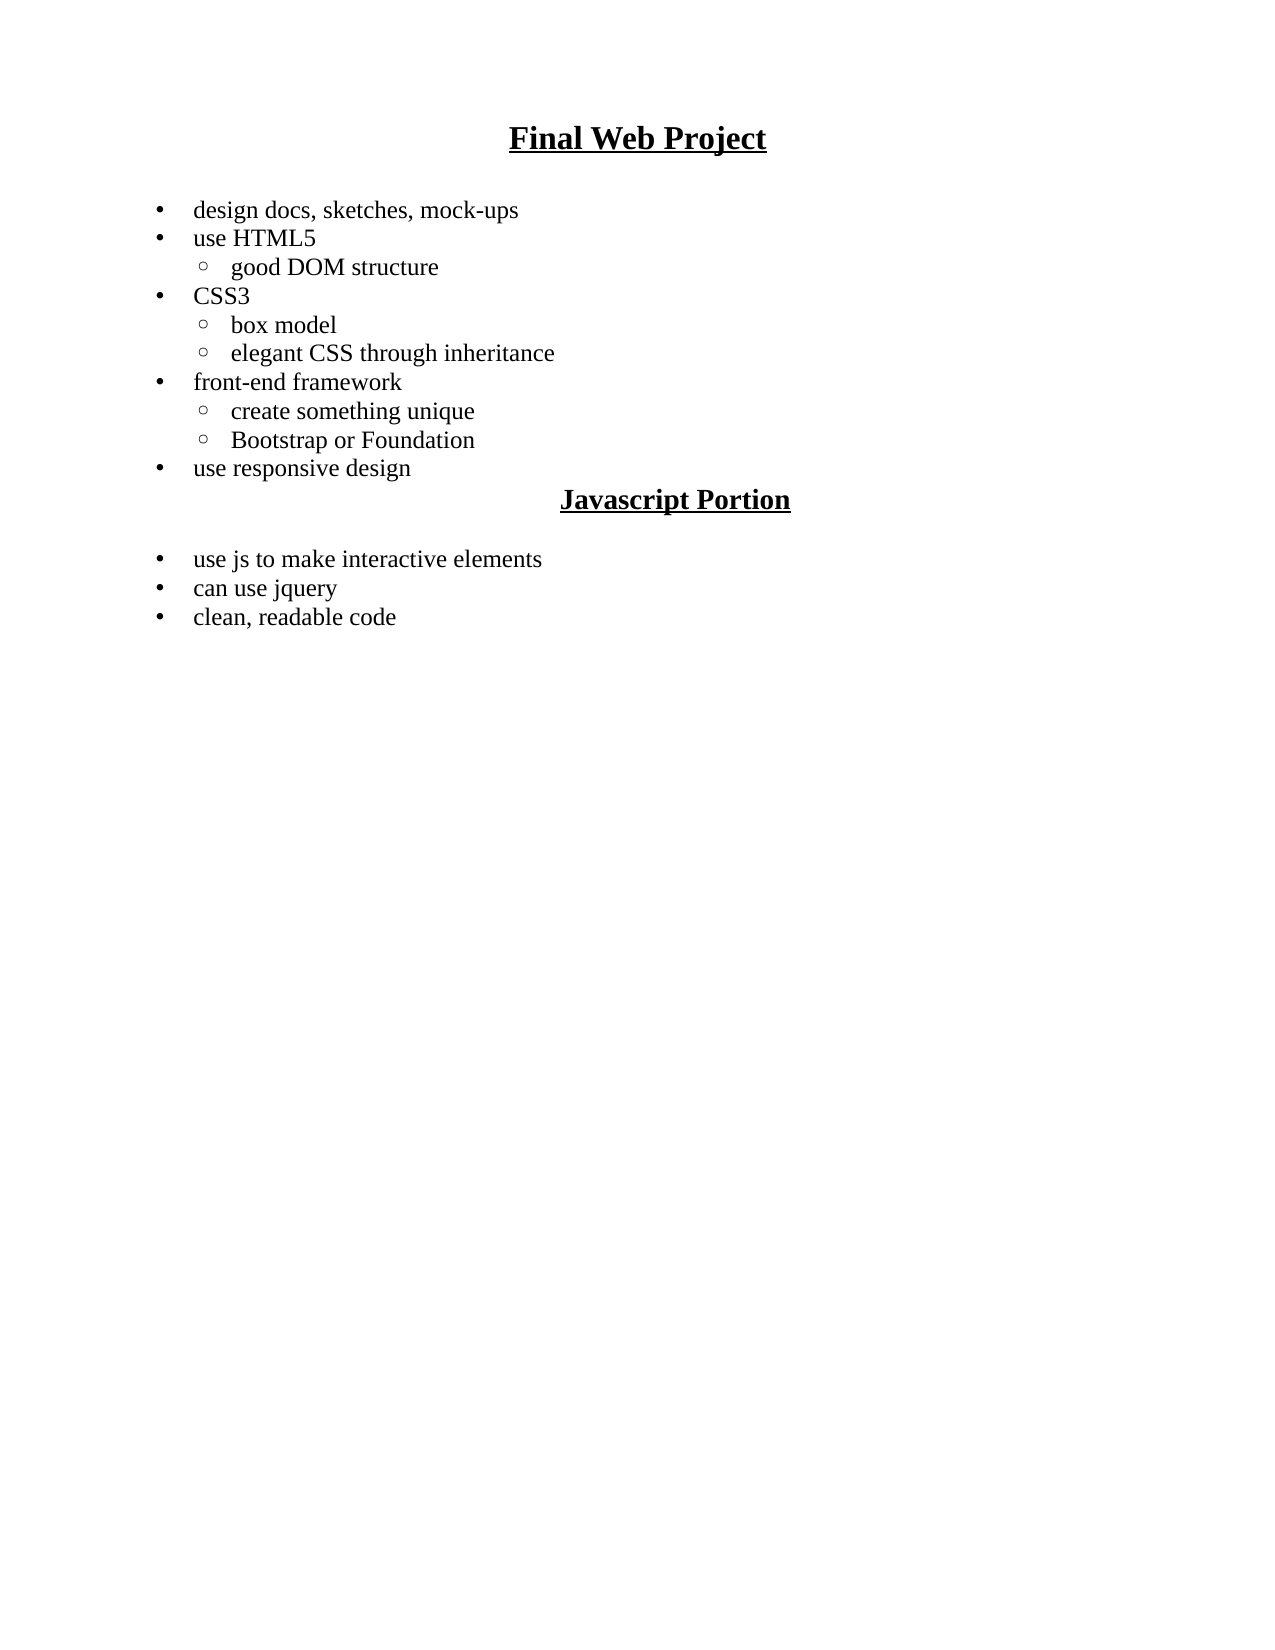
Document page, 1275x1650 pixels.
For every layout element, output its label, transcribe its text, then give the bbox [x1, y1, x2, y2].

list use HTML5 [156, 223, 1157, 252]
list Bootstrap or Foundation [193, 425, 1157, 453]
list can use jquery [156, 573, 1157, 602]
list use responsive design [156, 453, 1157, 482]
list Javascript Portion [156, 482, 1157, 516]
list clean, readable code [156, 602, 1157, 631]
text Final Web Project [118, 118, 1157, 156]
list create something unique [193, 396, 1157, 425]
list use js to make interactive elements [156, 544, 1157, 573]
list good DOM structure [193, 252, 1157, 281]
list CSS3 [156, 281, 1157, 310]
list elegant CSS through inheritance [193, 338, 1157, 367]
list design docs, sketches, mock-ups [156, 195, 1157, 223]
list box model [193, 310, 1157, 338]
list front-end framework [156, 367, 1157, 396]
